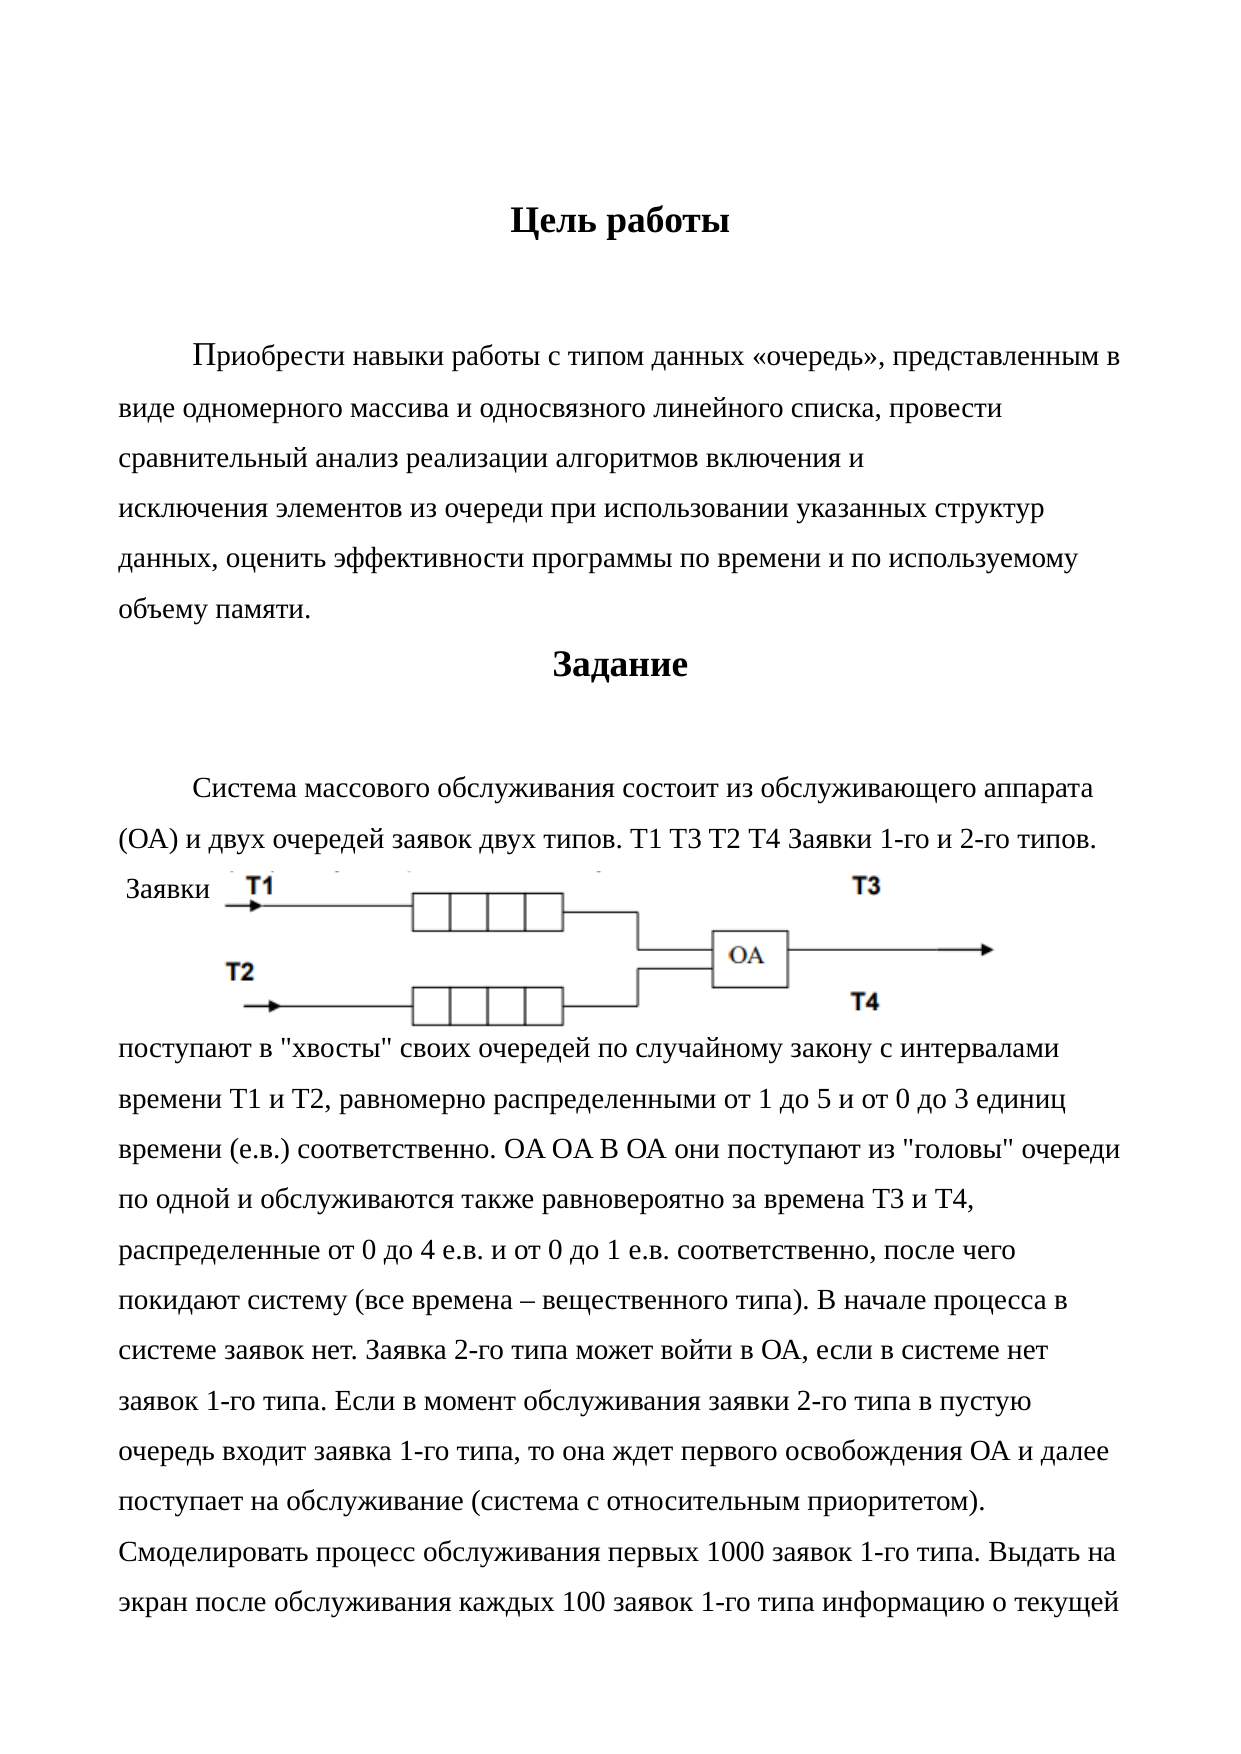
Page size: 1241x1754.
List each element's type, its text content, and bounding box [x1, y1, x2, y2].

text Заявки поступают в "хвосты" своих очередей по случайному закону с интервалами времени Т1 и Т2, равномерно распределенными от 1 до 5 и от 0 до 3 единиц времени (е.в.) соответственно. OA OA В ОА они поступают из "головы" очереди по одной и обслуживаются также равновероятно за времена Т3 и Т4, распределенные от 0 до 4 е.в. и от 0 до 1 е.в. соответственно, после чего покидают систему (все времена – вещественного типа). В начале процесса в системе заявок нет. Заявка 2-го типа может войти в ОА, если в системе нет заявок 1-го типа. Если в момент обслуживания заявки 2-го типа в пустую очередь входит заявка 1-го типа, то она ждет первого освобождения ОА и далее поступает на обслуживание (система с относительным приоритетом). Смоделировать процесс обслуживания первых 1000 заявок 1-го типа. Выдать на экран после обслуживания каждых 100 заявок 1-го типа информацию о текущей [118, 871, 1122, 1618]
text Приобрести навыки работы с типом данных «очередь», представленным в виде одномерного массива и односвязного линейного списка, провести сравнительный анализ реализации алгоритмов включения и [118, 334, 1122, 473]
text Задание [118, 641, 1122, 684]
text Цель работы [118, 198, 1122, 241]
picture [222, 871, 1018, 1031]
text исключения элементов из очереди при использовании указанных структур [118, 490, 1122, 524]
text Система массового обслуживания состоит из обслуживающего аппарата (ОА) и двух очередей заявок двух типов. T1 T3 T2 Т4 Заявки 1-го и 2-го типов. [118, 771, 1122, 854]
text данных, оценить эффективности программы по времени и по используемому [118, 541, 1122, 574]
text объему памяти. [118, 591, 1122, 624]
